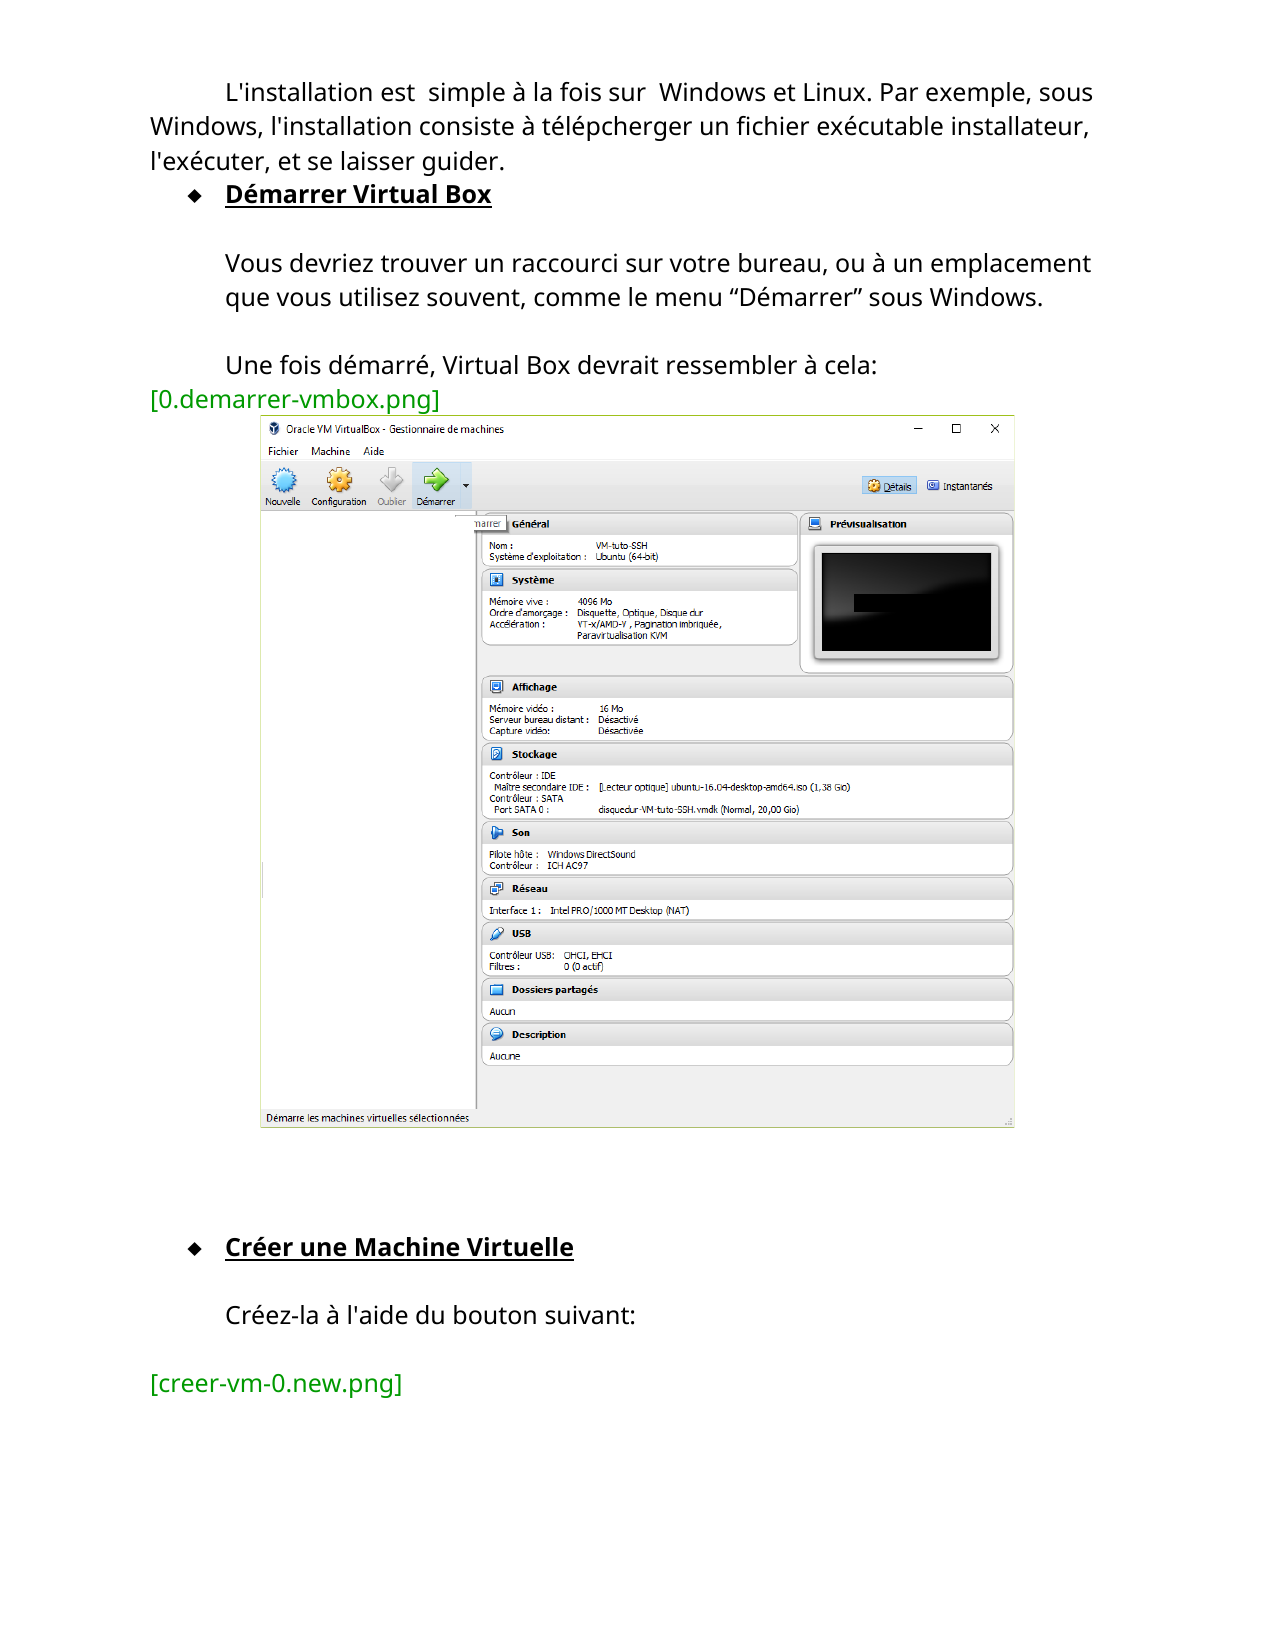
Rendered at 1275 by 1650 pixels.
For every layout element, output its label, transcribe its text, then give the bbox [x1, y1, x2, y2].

text Une fois démarré, Virtual Box devrait ressembler à cela: [225, 347, 1125, 382]
text [0.demarrer-vmbox.png] [150, 382, 1125, 416]
list Démarrer Virtual Box [187, 177, 1125, 211]
text Vous devriez trouver un raccourci sur votre bureau, ou à un emplacement que vous utilisez souvent, comme le menu “Démarrer” sous Windows. [225, 245, 1125, 313]
list Créer une Machine Virtuelle [187, 1230, 1125, 1264]
text [creer-vm-0.new.png] [150, 1366, 1125, 1400]
text L'installation est simple à la fois sur Windows et Linux. Par exemple, sous Windows, l'installation consiste à télépcherger un fichier exécutable installateur, l'exécuter, et se laisser guider. [150, 75, 1125, 177]
picture [260, 415, 1015, 1128]
text Créez-la à l'aide du bouton suivant: [225, 1298, 1125, 1332]
